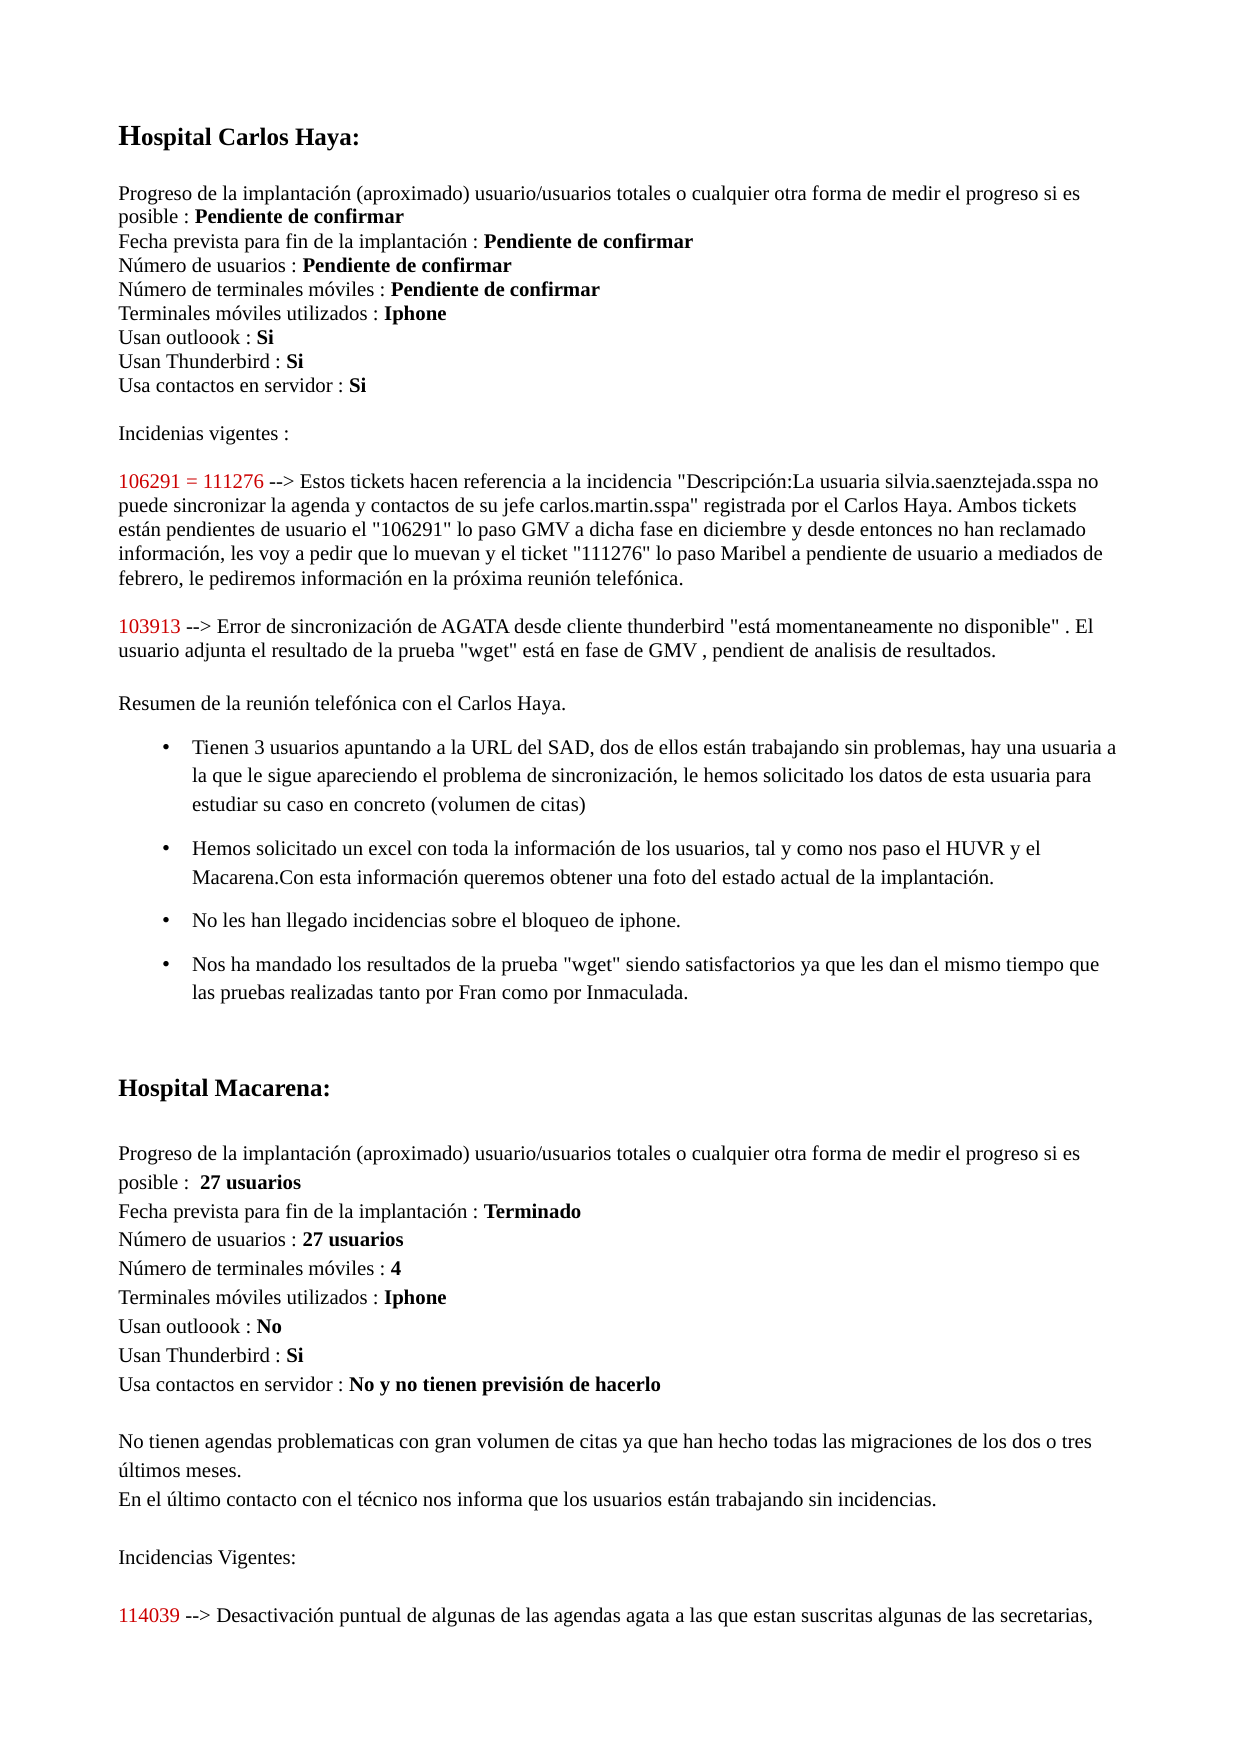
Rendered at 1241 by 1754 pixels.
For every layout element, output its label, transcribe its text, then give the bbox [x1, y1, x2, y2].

text Hospital Carlos Haya: Progreso de la implantación (aproximado) usuario/usuarios totales o cualquier otra forma de medir el progreso si es posible : Pendiente de confirmar Fecha prevista para fin de la implantación : Pendiente de confirmar Número de usuarios : Pendiente de confirmar Número de terminales móviles : Pendiente de confirmar Terminales móviles utilizados : Iphone Usan outloook : Si Usan Thunderbird : Si Usa contactos en servidor : Si Incidenias vigentes : 106291 = 111276 --> Estos tickets hacen referencia a la incidencia "Descripción:La usuaria silvia.saenztejada.sspa no puede sincronizar la agenda y contactos de su jefe carlos.martin.sspa" registrada por el Carlos Haya. Ambos tickets están pendientes de usuario el "106291" lo paso GMV a dicha fase en diciembre y desde entonces no han reclamado información, les voy a pedir que lo muevan y el ticket "111276" lo paso Maribel a pendiente de usuario a mediados de febrero, le pediremos información en la próxima reunión telefónica. 103913 --> Error de sincronización de AGATA desde cliente thunderbird "está momentaneamente no disponible" . El usuario adjunta el resultado de la prueba "wget" está en fase de GMV , pendient de analisis de resultados. [118, 118, 1122, 662]
list Hemos solicitado un excel con toda la información de los usuarios, tal y como nos paso el HUVR y el Macarena.Con esta información queremos obtener una foto del estado actual de la implantación. [162, 836, 1122, 889]
list No les han llegado incidencias sobre el bloqueo de iphone. [162, 908, 1122, 932]
list Tienen 3 usuarios apuntando a la URL del SAD, dos de ellos están trabajando sin problemas, hay una usuaria a la que le sigue apareciendo el problema de sincronización, le hemos solicitado los datos de esta usuaria para estudiar su caso en concreto (volumen de citas) [162, 734, 1122, 816]
list Nos ha mandado los resultados de la prueba "wget" siendo satisfactorios ya que les dan el mismo tiempo que las pruebas realizadas tanto por Fran como por Inmaculada. [162, 951, 1122, 1004]
text Hospital Macarena: Progreso de la implantación (aproximado) usuario/usuarios totales o cualquier otra forma de medir el progreso si es posible : 27 usuarios Fecha prevista para fin de la implantación : Terminado Número de usuarios : 27 usuarios Número de terminales móviles : 4 Terminales móviles utilizados : Iphone Usan outloook : No Usan Thunderbird : Si Usa contactos en servidor : No y no tienen previsión de hacerlo No tienen agendas problematicas con gran volumen de citas ya que han hecho todas las migraciones de los dos o tres últimos meses. En el último contacto con el técnico nos informa que los usuarios están trabajando sin incidencias. Incidencias Vigentes: 114039 --> Desactivación puntual de algunas de las agendas agata a las que estan suscritas algunas de las secretarias, [118, 1073, 1122, 1627]
text Resumen de la reunión telefónica con el Carlos Haya. [118, 691, 1122, 715]
